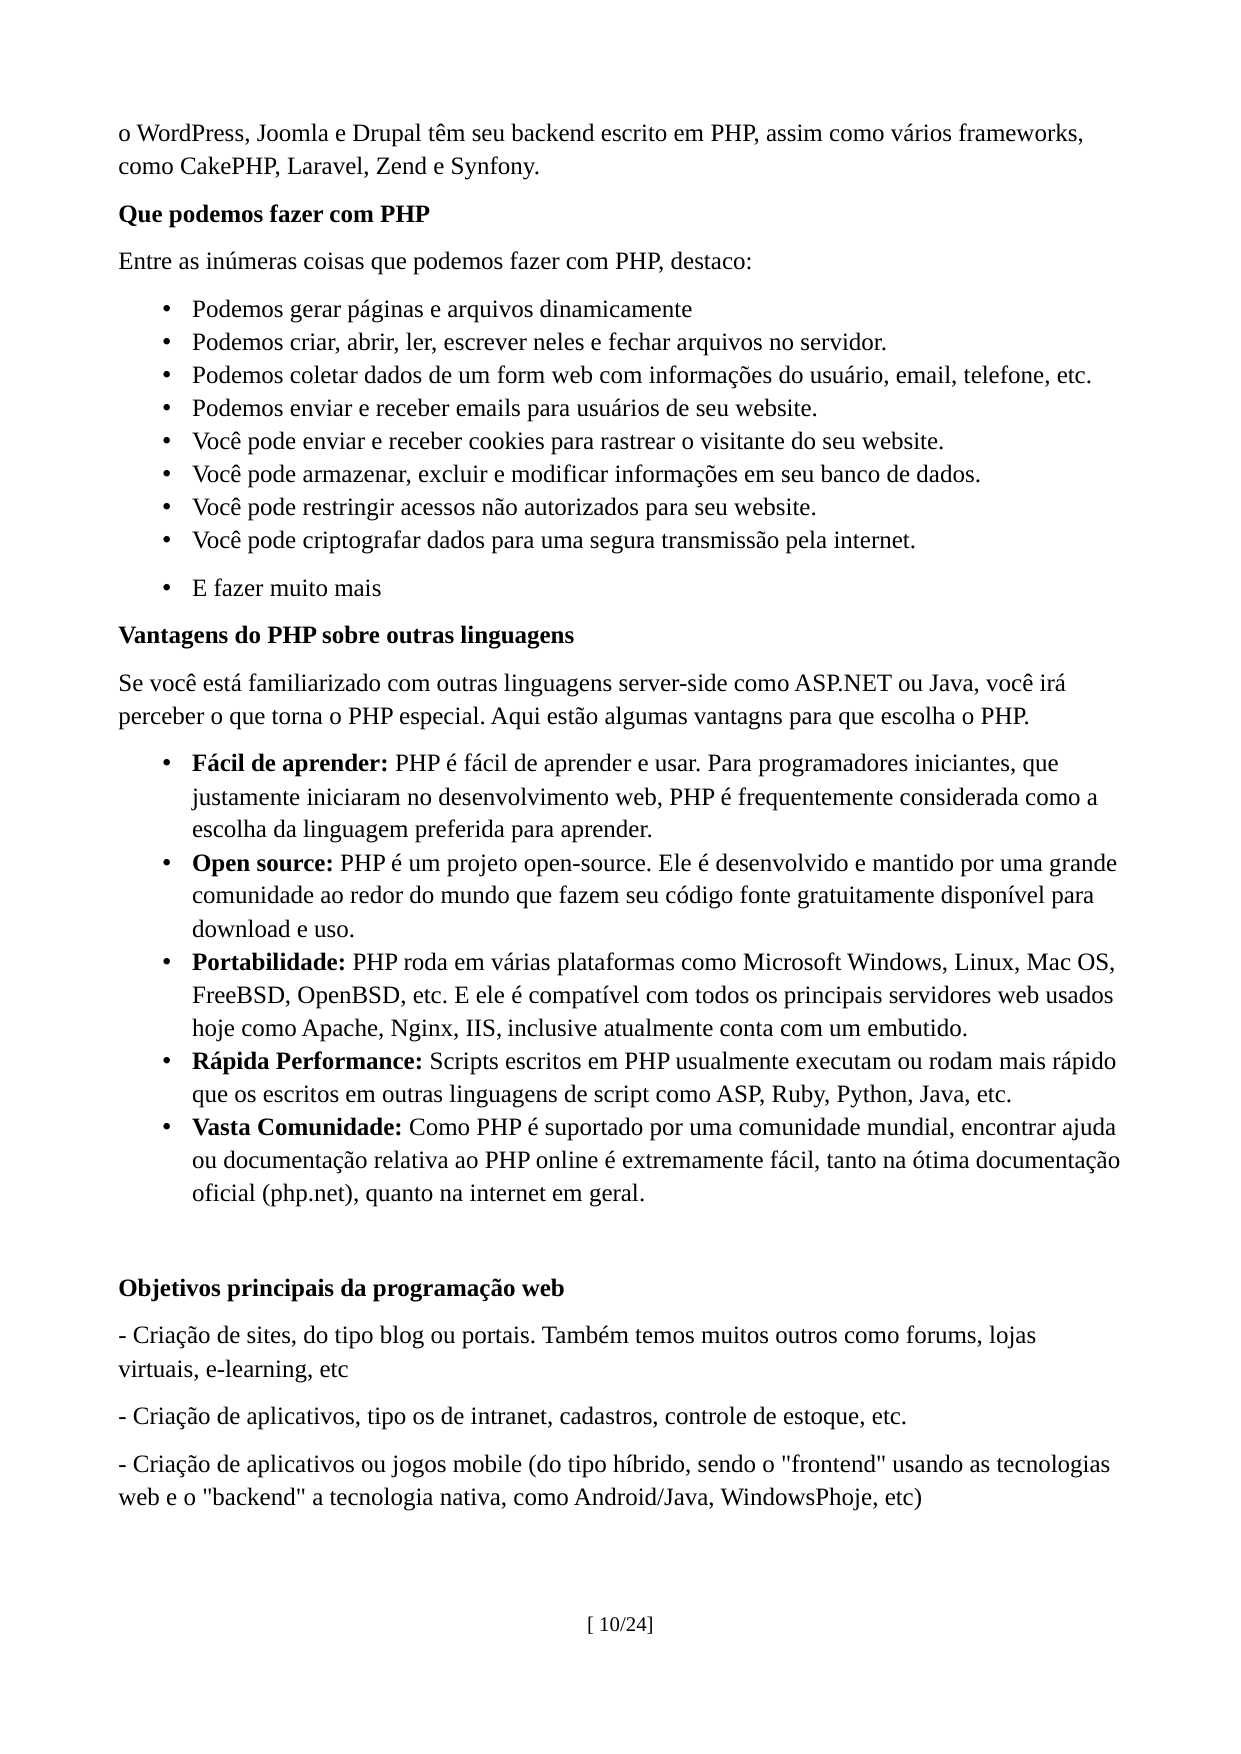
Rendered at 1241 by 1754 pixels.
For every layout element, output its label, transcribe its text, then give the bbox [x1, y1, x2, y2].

list Vasta Comunidade: Como PHP é suportado por uma comunidade mundial, encontrar ajuda ou documentação relativa ao PHP online é extremamente fácil, tanto na ótima documentação oficial (php.net), quanto na internet em geral. [162, 1112, 1122, 1207]
text Se você está familiarizado com outras linguagens server-side como ASP.NET ou Java, você irá perceber o que torna o PHP especial. Aqui estão algumas vantagns para que escolha o PHP. [118, 668, 1122, 730]
list Podemos criar, abrir, ler, escrever neles e fechar arquivos no servidor. [162, 327, 1122, 356]
text - Criação de aplicativos ou jogos mobile (do tipo híbrido, sendo o "frontend" usando as tecnologias web e o "backend" a tecnologia nativa, como Android/Java, WindowsPhoje, etc) [118, 1449, 1122, 1511]
list E fazer muito mais [162, 573, 1122, 601]
list Fácil de aprender: PHP é fácil de aprender e usar. Para programadores iniciantes, que justamente iniciaram no desenvolvimento web, PHP é frequentemente considerada como a escolha da linguagem preferida para aprender. [162, 748, 1122, 843]
list Podemos enviar e receber emails para usuários de seu website. [162, 393, 1122, 422]
list Portabilidade: PHP roda em várias plataformas como Microsoft Windows, Linux, Mac OS, FreeBSD, OpenBSD, etc. E ele é compatível com todos os principais servidores web usados hoje como Apache, Nginx, IIS, inclusive atualmente conta com um embutido. [162, 947, 1122, 1041]
list Você pode armazenar, excluir e modificar informações em seu banco de dados. [162, 459, 1122, 488]
list Você pode restringir acessos não autorizados para seu website. [162, 492, 1122, 521]
list Você pode criptografar dados para uma segura transmissão pela internet. [162, 525, 1122, 554]
list Podemos coletar dados de um form web com informações do usuário, email, telefone, etc. [162, 360, 1122, 389]
text Entre as inúmeras coisas que podemos fazer com PHP, destaco: [118, 246, 1122, 275]
text Que podemos fazer com PHP [118, 199, 1122, 227]
text Objetivos principais da programação web [118, 1273, 1122, 1302]
list Open source: PHP é um projeto open-source. Ele é desenvolvido e mantido por uma grande comunidade ao redor do mundo que fazem seu código fonte gratuitamente disponível para download e uso. [162, 848, 1122, 942]
list Podemos gerar páginas e arquivos dinamicamente [162, 294, 1122, 323]
text Vantagens do PHP sobre outras linguagens [118, 620, 1122, 649]
text o WordPress, Joomla e Drupal têm seu backend escrito em PHP, assim como vários frameworks, como CakePHP, Laravel, Zend e Synfony. [118, 118, 1122, 180]
text - Criação de sites, do tipo blog ou portais. Também temos muitos outros como forums, lojas virtuais, e-learning, etc [118, 1321, 1122, 1382]
list Rápida Performance: Scripts escritos em PHP usualmente executam ou rodam mais rápido que os escritos em outras linguagens de script como ASP, Ruby, Python, Java, etc. [162, 1046, 1122, 1107]
text - Criação de aplicativos, tipo os de intranet, cadastros, controle de estoque, etc. [118, 1401, 1122, 1430]
list Você pode enviar e receber cookies para rastrear o visitante do seu website. [162, 426, 1122, 455]
